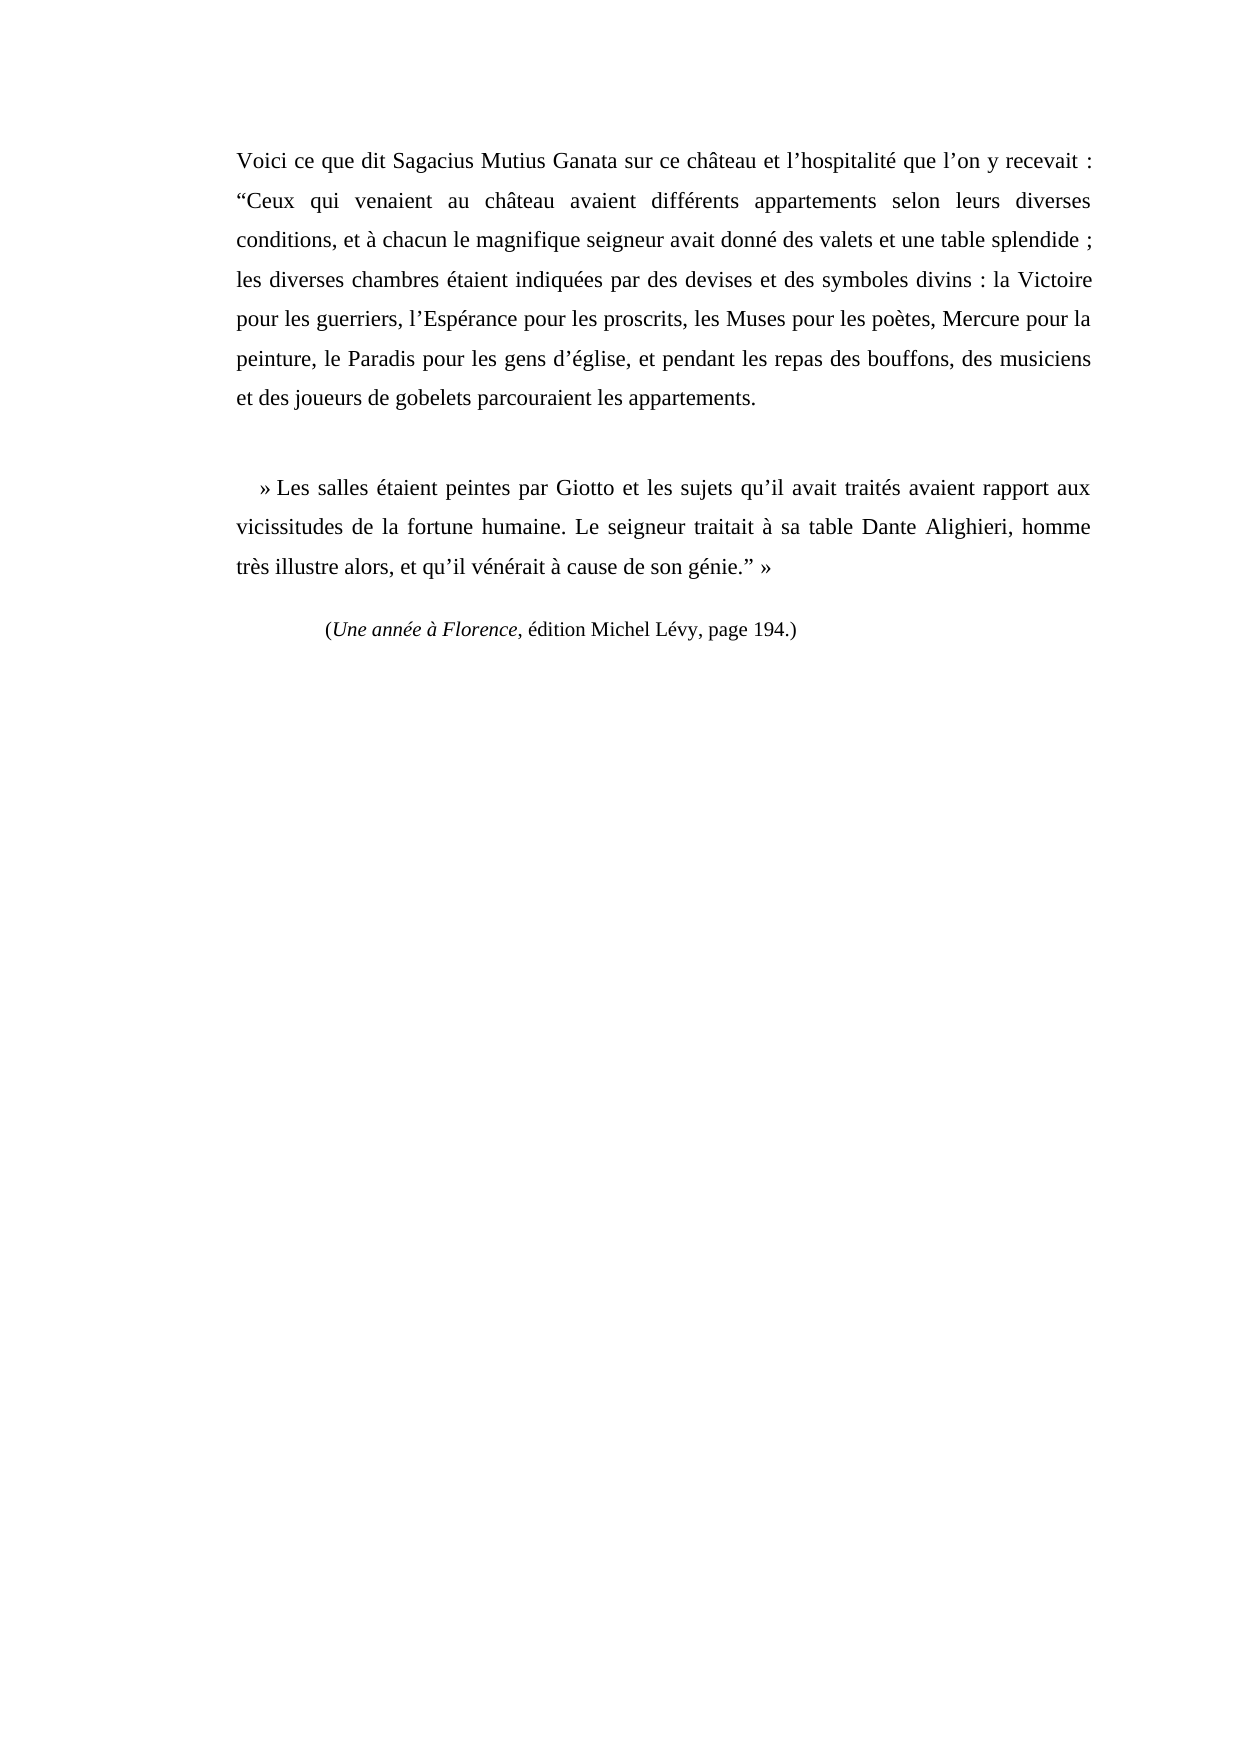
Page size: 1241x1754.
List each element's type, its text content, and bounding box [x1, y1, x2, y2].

text (Une année à Florence, édition Michel Lévy, page 194.) [325, 617, 1093, 641]
text Voici ce que dit Sagacius Mutius Ganata sur ce château et l’hospitalité que l’on y recevait : “Ceux qui venaient au château avaient différents appartements selon leurs diverses conditions, et à chacun le magnifique seigneur avait donné des valets et une table splendide ; les diverses chambres étaient indiquées par des devises et des symboles divins : la Victoire pour les guerriers, l’Espérance pour les proscrits, les Muses pour les poètes, Mercure pour la peinture, le Paradis pour les gens d’église, et pendant les repas des bouffons, des musiciens et des joueurs de gobelets parcouraient les appartements. [236, 148, 1093, 411]
text » Les salles étaient peintes par Giotto et les sujets qu’il avait traités avaient rapport aux vicissitudes de la fortune humaine. Le seigneur traitait à sa table Dante Alighieri, homme très illustre alors, et qu’il vénérait à cause de son génie.” » [236, 474, 1093, 579]
